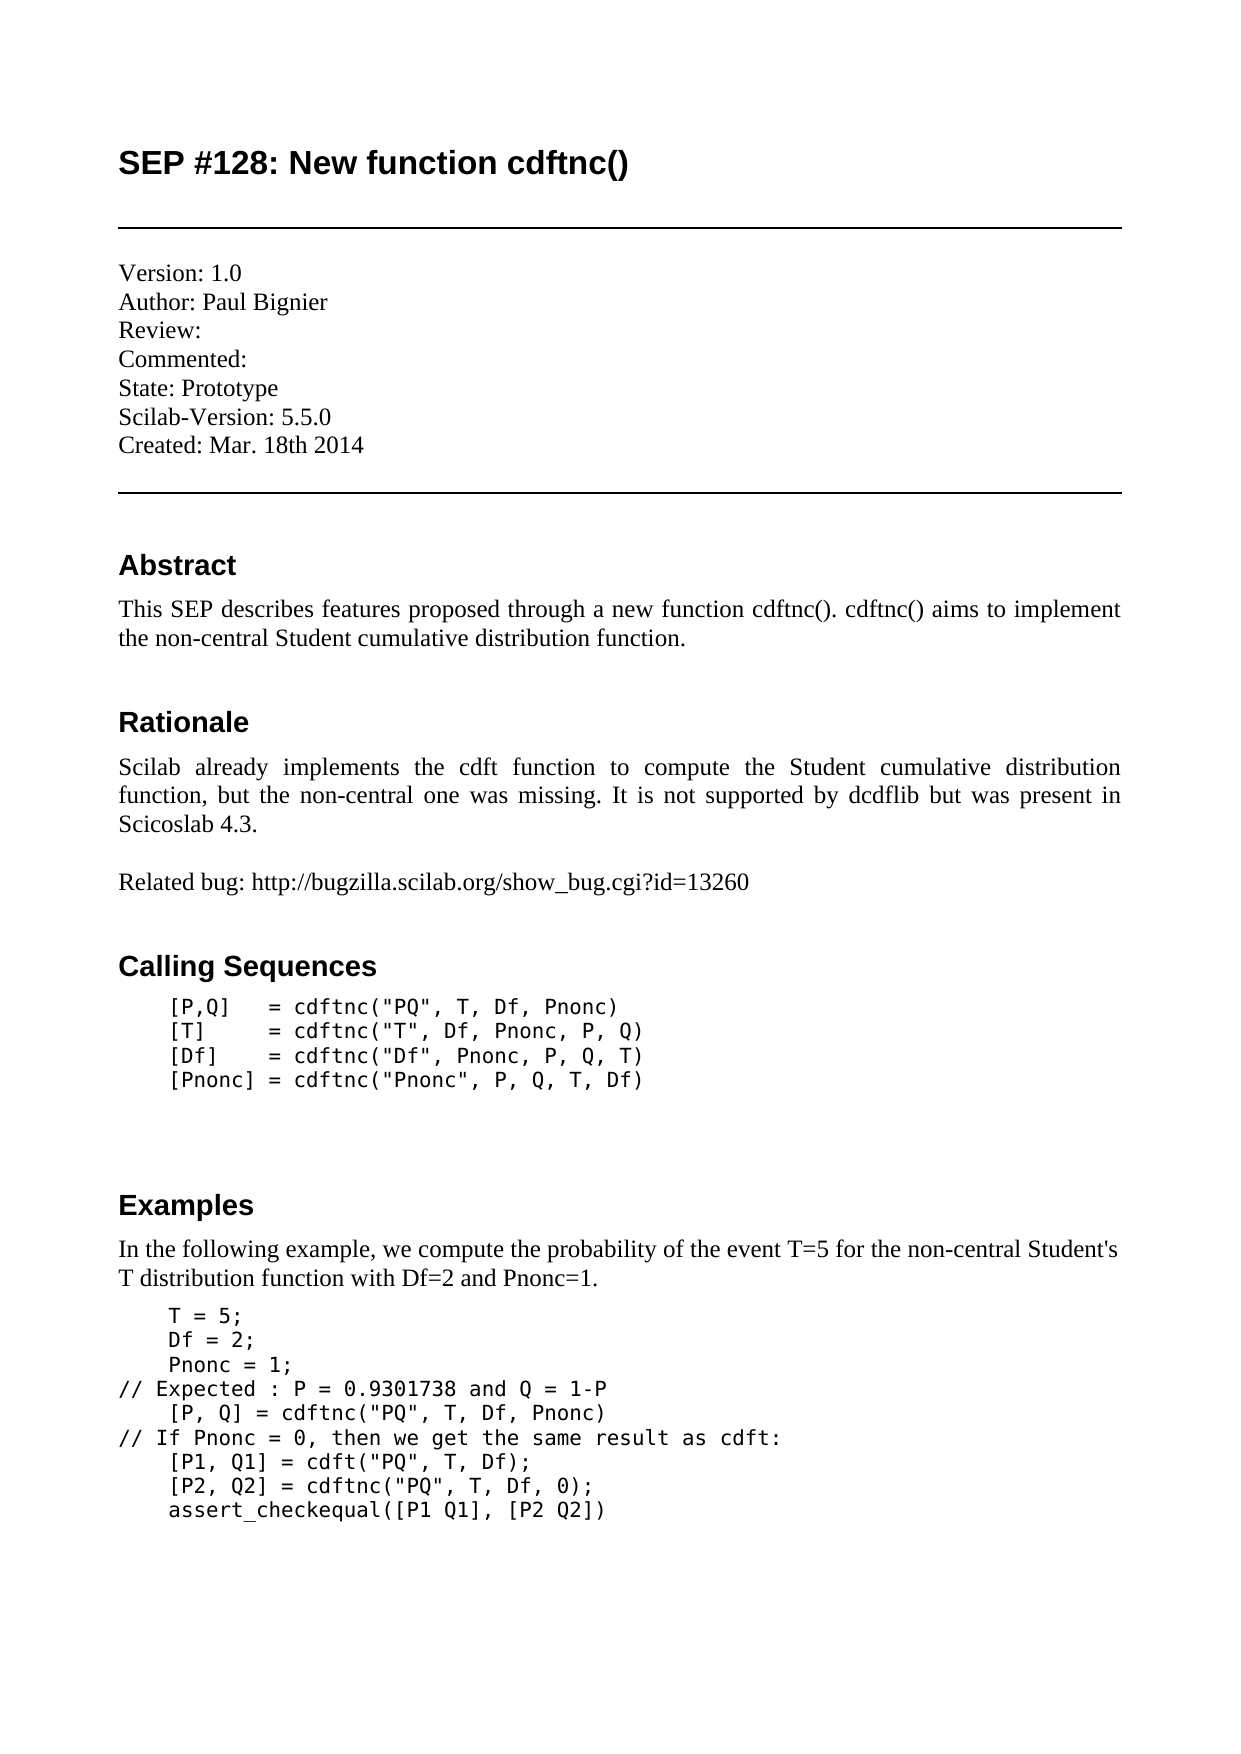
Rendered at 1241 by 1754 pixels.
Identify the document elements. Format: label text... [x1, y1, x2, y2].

text Review: [118, 316, 1122, 344]
text T = 5; [118, 1304, 1122, 1328]
text Df = 2; [118, 1328, 1122, 1353]
text [P,Q] = cdftnc("PQ", T, Df, Pnonc) [118, 995, 1122, 1019]
text Commented: [118, 344, 1122, 373]
text Scilab-Version: 5.5.0 [118, 402, 1122, 431]
text // If Pnonc = 0, then we get the same result as cdft: [118, 1426, 1122, 1450]
subtitle Abstract [118, 548, 1122, 582]
text Author: Paul Bignier [118, 287, 1122, 316]
text [T] = cdftnc("T", Df, Pnonc, P, Q) [118, 1019, 1122, 1044]
text [Df] = cdftnc("Df", Pnonc, P, Q, T) [118, 1044, 1122, 1068]
text State: Prototype [118, 373, 1122, 402]
text Version: 1.0 [118, 258, 1122, 287]
text [P, Q] = cdftnc("PQ", T, Df, Pnonc) [118, 1401, 1122, 1426]
text [P2, Q2] = cdftnc("PQ", T, Df, 0); [118, 1474, 1122, 1498]
text This SEP describes features proposed through a new function cdftnc(). cdftnc() aims to implement the non-central Student cumulative distribution function. [118, 594, 1122, 652]
text Created: Mar. 18th 2014 [118, 431, 1122, 459]
text Scilab already implements the cdft function to compute the Student cumulative distribution function, but the non-central one was missing. It is not supported by dcdflib but was present in Scicoslab 4.3. [118, 752, 1122, 838]
text [Pnonc] = cdftnc("Pnonc", P, Q, T, Df) [118, 1068, 1122, 1092]
text Related bug: http://bugzilla.scilab.org/show_bug.cgi?id=13260 [118, 867, 1122, 895]
subtitle SEP #128: New function cdftnc() [118, 143, 1122, 182]
text In the following example, we compute the probability of the event T=5 for the non-central Student's T distribution function with Df=2 and Pnonc=1. [118, 1234, 1122, 1292]
subtitle Rationale [118, 706, 1122, 739]
text assert_checkequal([P1 Q1], [P2 Q2]) [118, 1498, 1122, 1523]
text [P1, Q1] = cdft("PQ", T, Df); [118, 1450, 1122, 1474]
text // Expected : P = 0.9301738 and Q = 1-P [118, 1377, 1122, 1401]
text Pnonc = 1; [118, 1353, 1122, 1377]
subtitle Examples [118, 1188, 1122, 1222]
subtitle Calling Sequences [118, 949, 1122, 983]
